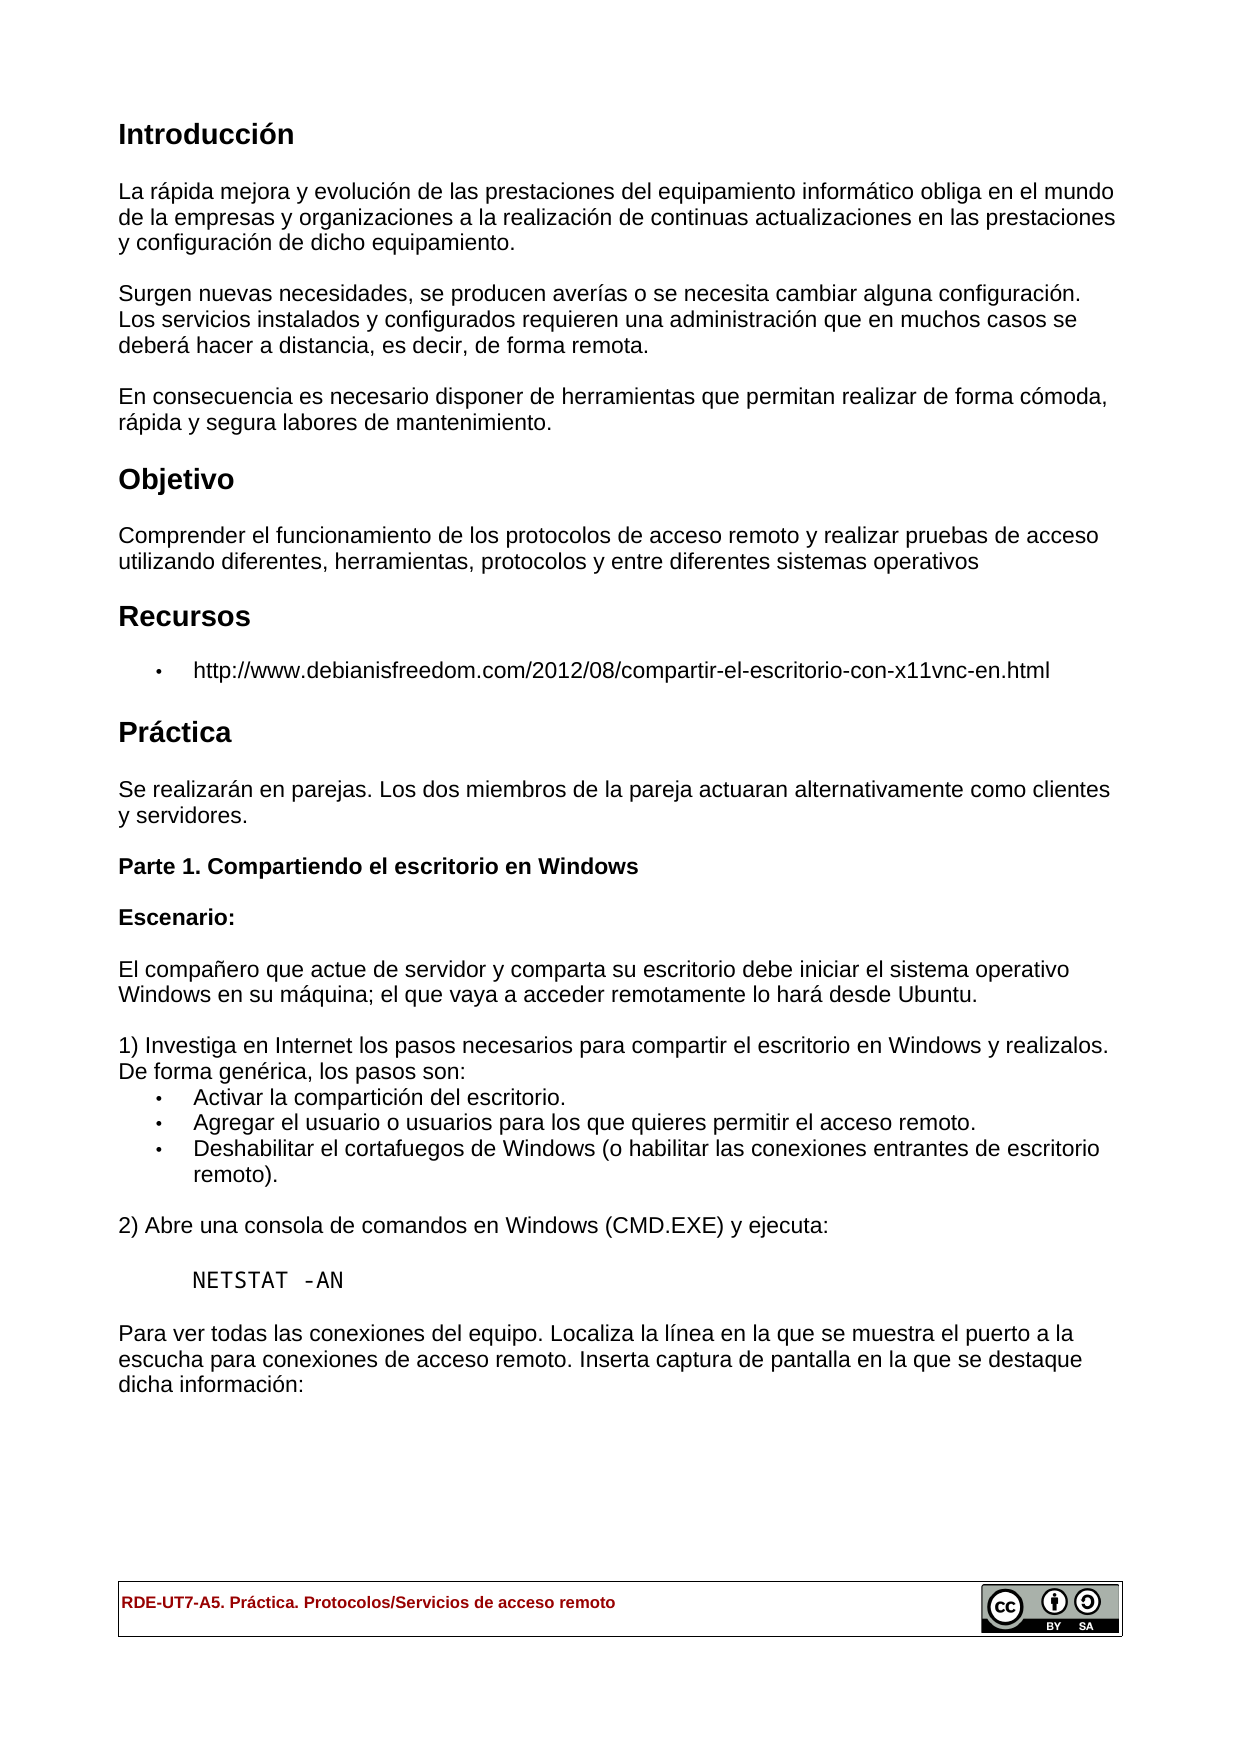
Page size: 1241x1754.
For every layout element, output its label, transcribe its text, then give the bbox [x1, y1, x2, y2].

list Agregar el usuario o usuarios para los que quieres permitir el acceso remoto. [156, 1110, 1122, 1136]
text 2) Abre una consola de comandos en Windows (CMD.EXE) y ejecuta: [118, 1213, 1122, 1238]
text NETSTAT -AN [192, 1264, 1122, 1295]
text El compañero que actue de servidor y comparta su escritorio debe iniciar el sistema operativo Windows en su máquina; el que vaya a acceder remotamente lo hará desde Ubuntu. [118, 956, 1122, 1008]
text Comprender el funcionamiento de los protocolos de acceso remoto y realizar pruebas de acceso utilizando diferentes, herramientas, protocolos y entre diferentes sistemas operativos [118, 523, 1122, 574]
text Para ver todas las conexiones del equipo. Localiza la línea en la que se muestra el puerto a la escucha para conexiones de acceso remoto. Inserta captura de pantalla en la que se destaque dicha información: [118, 1321, 1122, 1398]
text En consecuencia es necesario disponer de herramientas que permitan realizar de forma cómoda, rápida y segura labores de mantenimiento. [118, 384, 1122, 435]
text La rápida mejora y evolución de las prestaciones del equipamiento informático obliga en el mundo de la empresas y organizaciones a la realización de continuas actualizaciones en las prestaciones y configuración de dicho equipamiento. [118, 179, 1122, 256]
list Activar la compartición del escritorio. [156, 1084, 1122, 1110]
subtitle Recursos [118, 600, 1122, 633]
subtitle Objetivo [118, 463, 1122, 495]
list Deshabilitar el cortafuegos de Windows (o habilitar las conexiones entrantes de escritorio remoto). [156, 1136, 1122, 1187]
text Escenario: [118, 905, 1122, 931]
list http://www.debianisfreedom.com/2012/08/compartir-el-escritorio-con-x11vnc-en.html [156, 658, 1122, 684]
text Parte 1. Compartiendo el escritorio en Windows [118, 854, 1122, 879]
text Surgen nuevas necesidades, se producen averías o se necesita cambiar alguna configuración. Los servicios instalados y configurados requieren una administración que en muchos casos se deberá hacer a distancia, es decir, de forma remota. [118, 281, 1122, 358]
picture [981, 1584, 1119, 1633]
text 1) Investiga en Internet los pasos necesarios para compartir el escritorio en Windows y realizalos. De forma genérica, los pasos son: [118, 1033, 1122, 1084]
subtitle Introducción [118, 118, 1122, 151]
subtitle Práctica [118, 716, 1122, 749]
text Se realizarán en parejas. Los dos miembros de la pareja actuaran alternativamente como clientes y servidores. [118, 777, 1122, 828]
